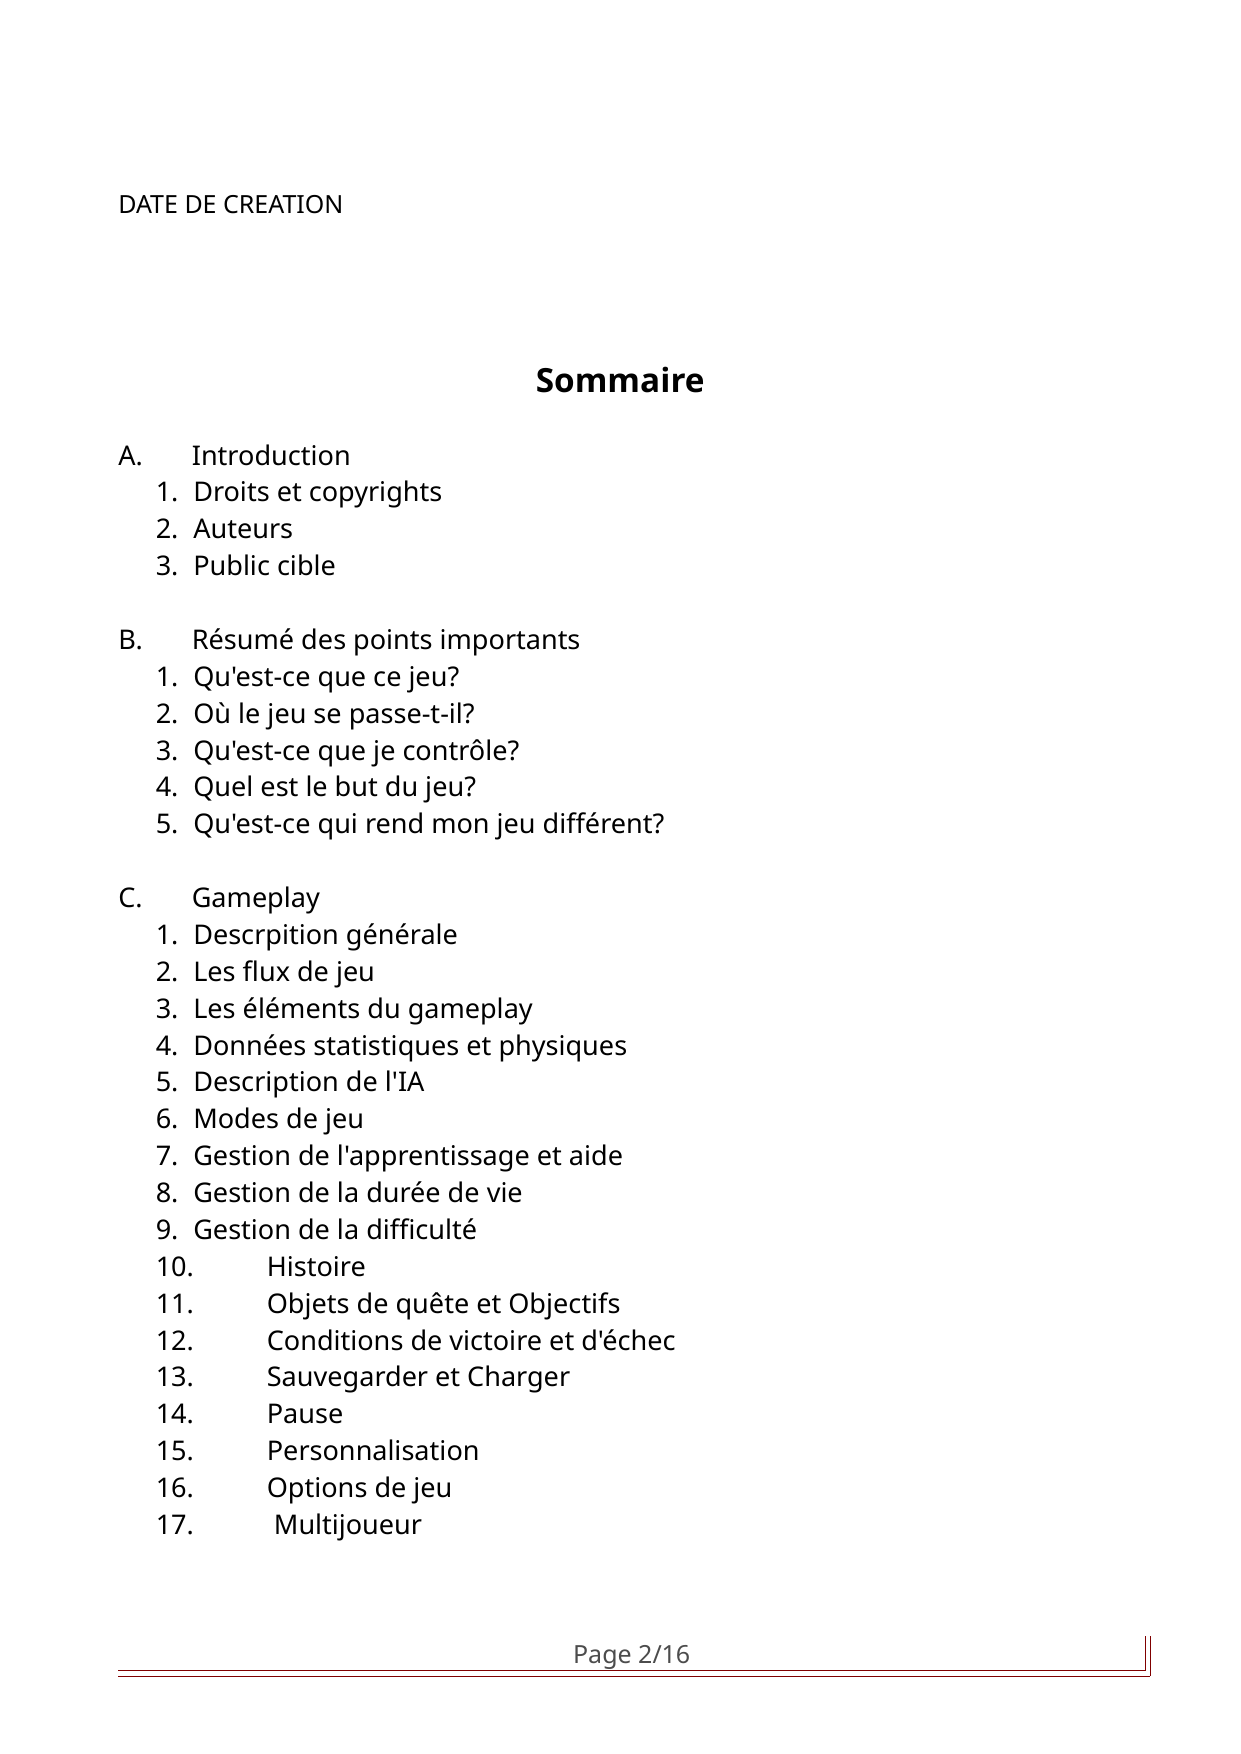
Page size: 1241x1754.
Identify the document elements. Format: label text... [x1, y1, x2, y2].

list Qu'est-ce qui rend mon jeu différent? [156, 805, 1122, 842]
list Les flux de jeu [156, 952, 1122, 989]
text Sommaire [118, 357, 1122, 402]
list Pause [156, 1395, 1122, 1432]
list Modes de jeu [156, 1100, 1122, 1137]
list Description de l'IA [156, 1063, 1122, 1100]
list Personnalisation [156, 1432, 1122, 1468]
list Gestion de l'apprentissage et aide [156, 1137, 1122, 1173]
list Sauvegarder et Charger [156, 1358, 1122, 1395]
list Objets de quête et Objectifs [156, 1284, 1122, 1321]
list Où le jeu se passe-t-il? [156, 694, 1122, 731]
list Qu'est-ce que je contrôle? [156, 731, 1122, 768]
list Histoire [156, 1247, 1122, 1284]
list Gestion de la difficulté [156, 1210, 1122, 1247]
text B. Résumé des points importants [118, 620, 1122, 657]
text DATE DE CREATION [118, 186, 1122, 220]
list Qu'est-ce que ce jeu? [156, 657, 1122, 694]
list Données statistiques et physiques [156, 1026, 1122, 1063]
list Public cible [156, 547, 1122, 583]
list Multijoueur [156, 1505, 1122, 1542]
list Auteurs [156, 510, 1122, 547]
list Droits et copyrights [156, 473, 1122, 510]
text A. Introduction [118, 436, 1122, 473]
text C. Gameplay [118, 878, 1122, 915]
list Options de jeu [156, 1468, 1122, 1505]
list Les éléments du gameplay [156, 989, 1122, 1026]
list Conditions de victoire et d'échec [156, 1321, 1122, 1358]
list Quel est le but du jeu? [156, 768, 1122, 805]
list Descrpition générale [156, 915, 1122, 952]
list Gestion de la durée de vie [156, 1173, 1122, 1210]
